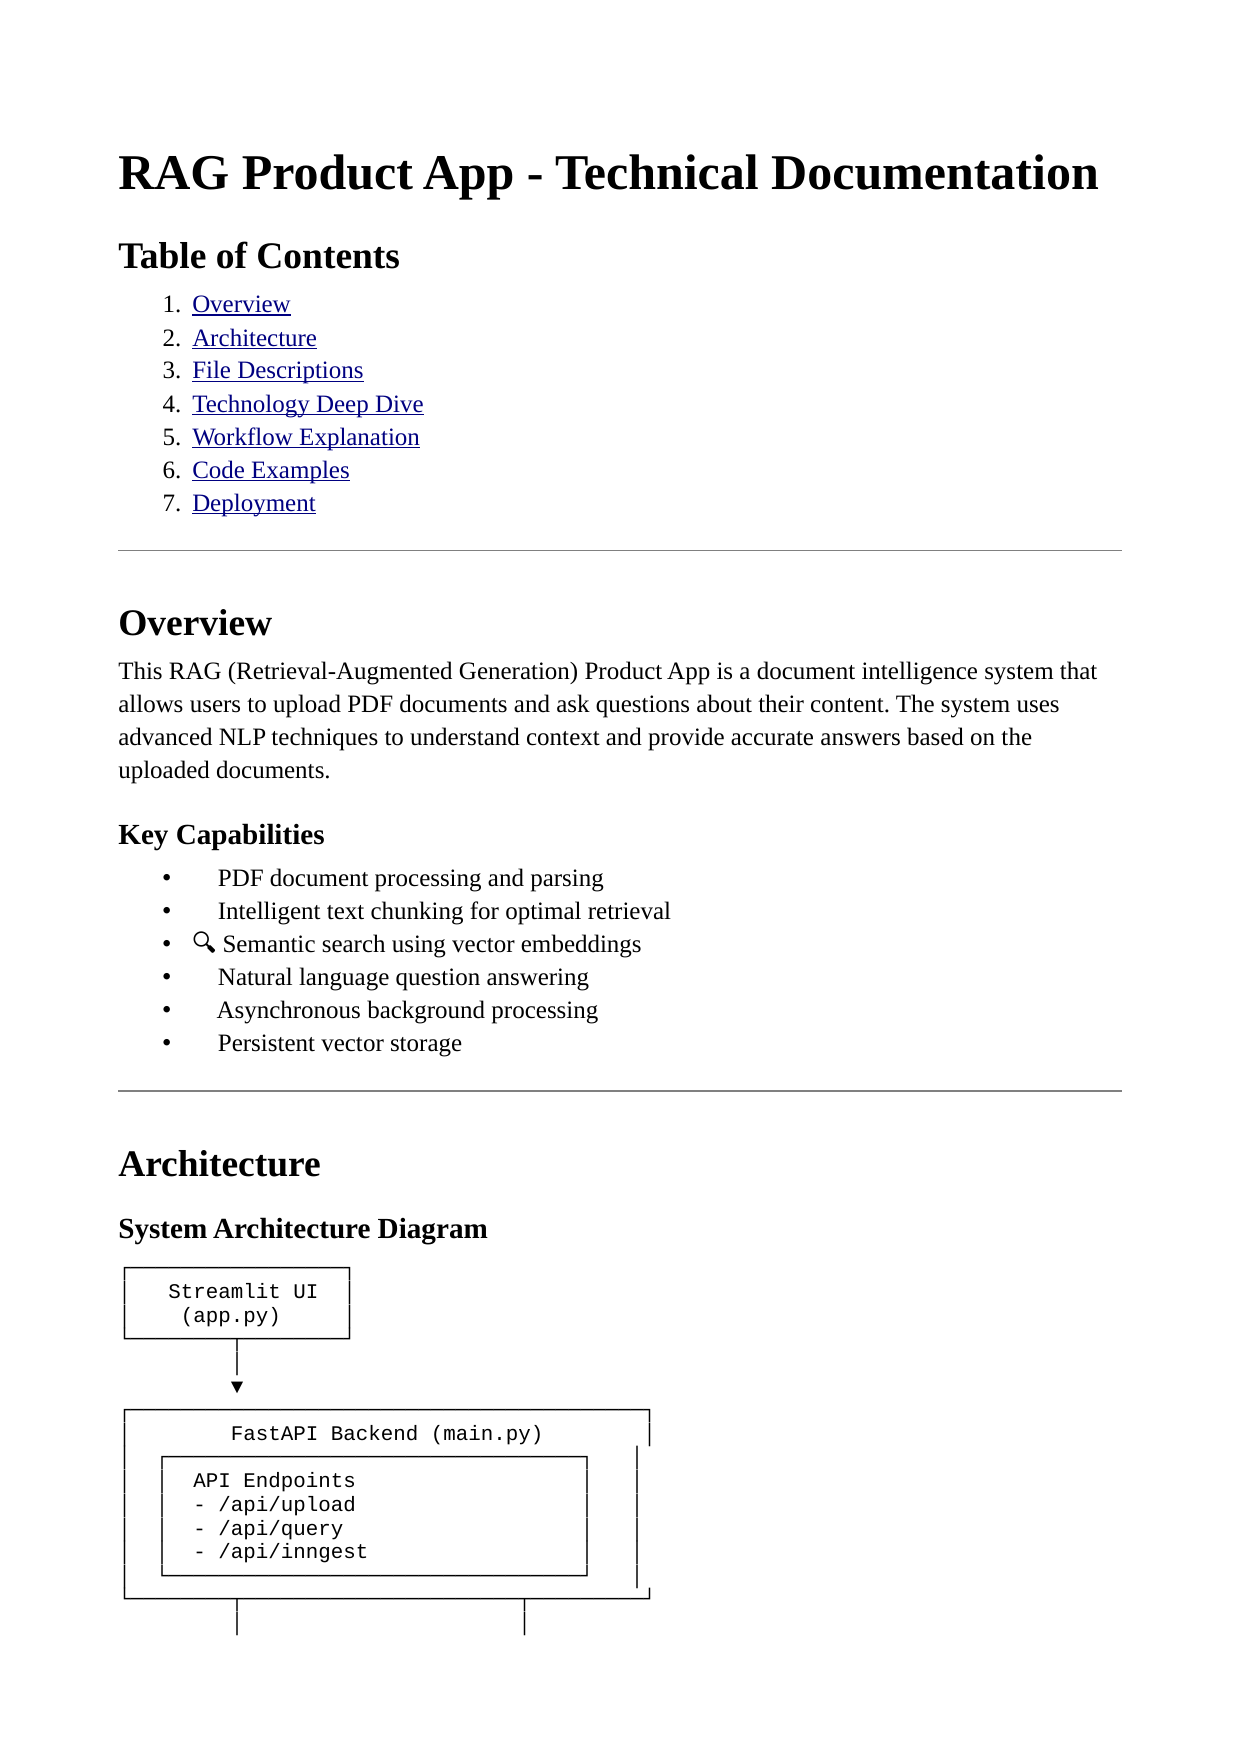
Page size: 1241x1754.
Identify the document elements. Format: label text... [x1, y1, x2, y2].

list Overview [162, 289, 1122, 318]
text ┌─────────────────┐ [118, 1257, 1122, 1281]
text This RAG (Retrieval-Augmented Generation) Product App is a document intelligence system that allows users to upload PDF documents and ask questions about their content. The system uses advanced NLP techniques to understand context and provide accurate answers based on the uploaded documents. [118, 656, 1122, 784]
subtitle System Architecture Diagram [118, 1211, 1122, 1245]
text └────────┬────────┘ [118, 1328, 1122, 1352]
text ▼ [118, 1376, 1122, 1399]
list 🔍 Semantic search using vector embeddings [162, 929, 1122, 958]
text │ │ - /api/upload │ │ [162, 1494, 586, 1517]
text └────────┬──────────────────────┬─────────┘ [118, 1588, 1122, 1612]
subtitle Overview [118, 600, 1122, 643]
text │ [118, 1352, 1122, 1376]
list Code Examples [162, 455, 1122, 483]
text │ (app.py) │ [350, 1305, 1122, 1328]
text │ └─────────────────────────────────┘ │ [637, 1565, 1122, 1588]
text │ │ - /api/inngest │ │ [118, 1541, 1122, 1565]
text │ (app.py) │ [125, 1305, 349, 1328]
text ┌─────────────────────────────────────────┐ [118, 1399, 1122, 1423]
text │ └─────────────────────────────────┘ │ [125, 1565, 636, 1588]
list Deployment [162, 488, 1122, 516]
subtitle Table of Contents [118, 234, 1122, 277]
list 💬 Natural language question answering [162, 962, 1122, 991]
text │ FastAPI Backend (main.py) │ [125, 1423, 1122, 1447]
list 💾 Persistent vector storage [162, 1028, 1122, 1057]
subtitle Architecture [118, 1141, 1122, 1184]
text │ └─────────────────────────────────┘ │ [162, 1565, 586, 1575]
text │ │ - /api/query │ │ [118, 1517, 1122, 1541]
list 🔄 Asynchronous background processing [162, 995, 1122, 1024]
list File Descriptions [162, 356, 1122, 384]
text │ │ - /api/upload │ │ [637, 1494, 1122, 1517]
list 🧠 Intelligent text chunking for optimal retrieval [162, 896, 1122, 925]
list Architecture [162, 323, 1122, 351]
list Technology Deep Dive [162, 389, 1122, 417]
subtitle RAG Product App - Technical Documentation [118, 143, 1122, 201]
text │ │ [118, 1612, 1122, 1636]
text │ │ API Endpoints │ │ [118, 1470, 1122, 1494]
subtitle Key Capabilities [118, 817, 1122, 851]
text │ ┌─────────────────────────────────┐ │ [118, 1447, 1122, 1470]
text │ │ - /api/upload │ │ [587, 1494, 636, 1517]
list 📄 PDF document processing and parsing [162, 863, 1122, 892]
text │ Streamlit UI │ [118, 1281, 1122, 1305]
list Workflow Explanation [162, 422, 1122, 450]
text │ │ - /api/upload │ │ [125, 1494, 161, 1517]
